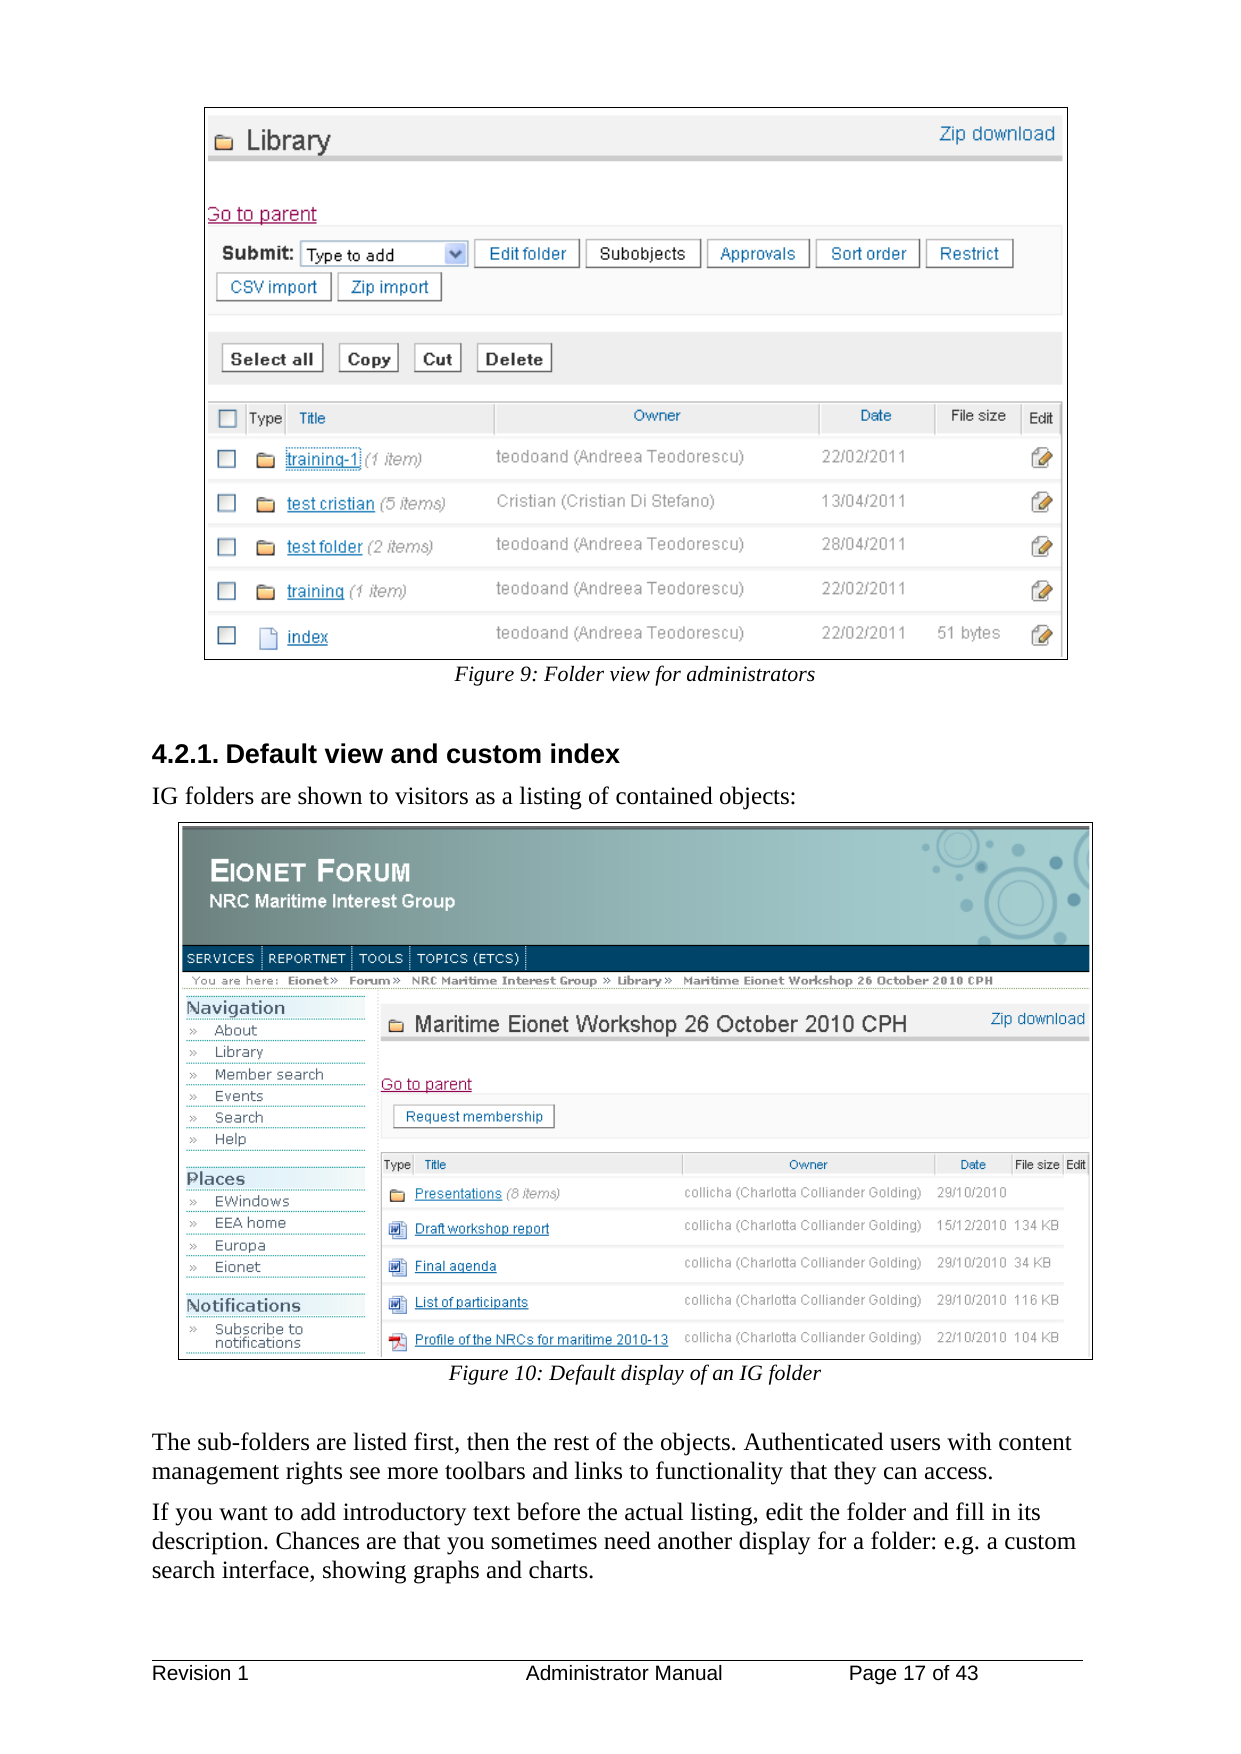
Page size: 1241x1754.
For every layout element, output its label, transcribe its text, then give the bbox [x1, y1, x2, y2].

text Figure 10: Default display of an IG folder [178, 1360, 1093, 1386]
text [179, 823, 1092, 1359]
picture [182, 826, 1090, 1357]
text IG folders are shown to visitors as a listing of contained objects: [152, 781, 1120, 810]
text The sub-folders are listed first, then the rest of the objects. Authenticated users with content management rights see more toolbars and links to functionality that they can access. [152, 1427, 1120, 1485]
text Figure 9: Folder view for administrators [182, 119, 1090, 686]
text If you want to add introductory text before the actual listing, edit the folder and fill in its description. Chances are that you sometimes need another display for a folder: e.g. a custom search interface, showing graphs and charts. [152, 1496, 1120, 1584]
picture [208, 111, 1064, 657]
text [205, 108, 1067, 659]
subtitle Default view and custom index [152, 737, 1120, 768]
